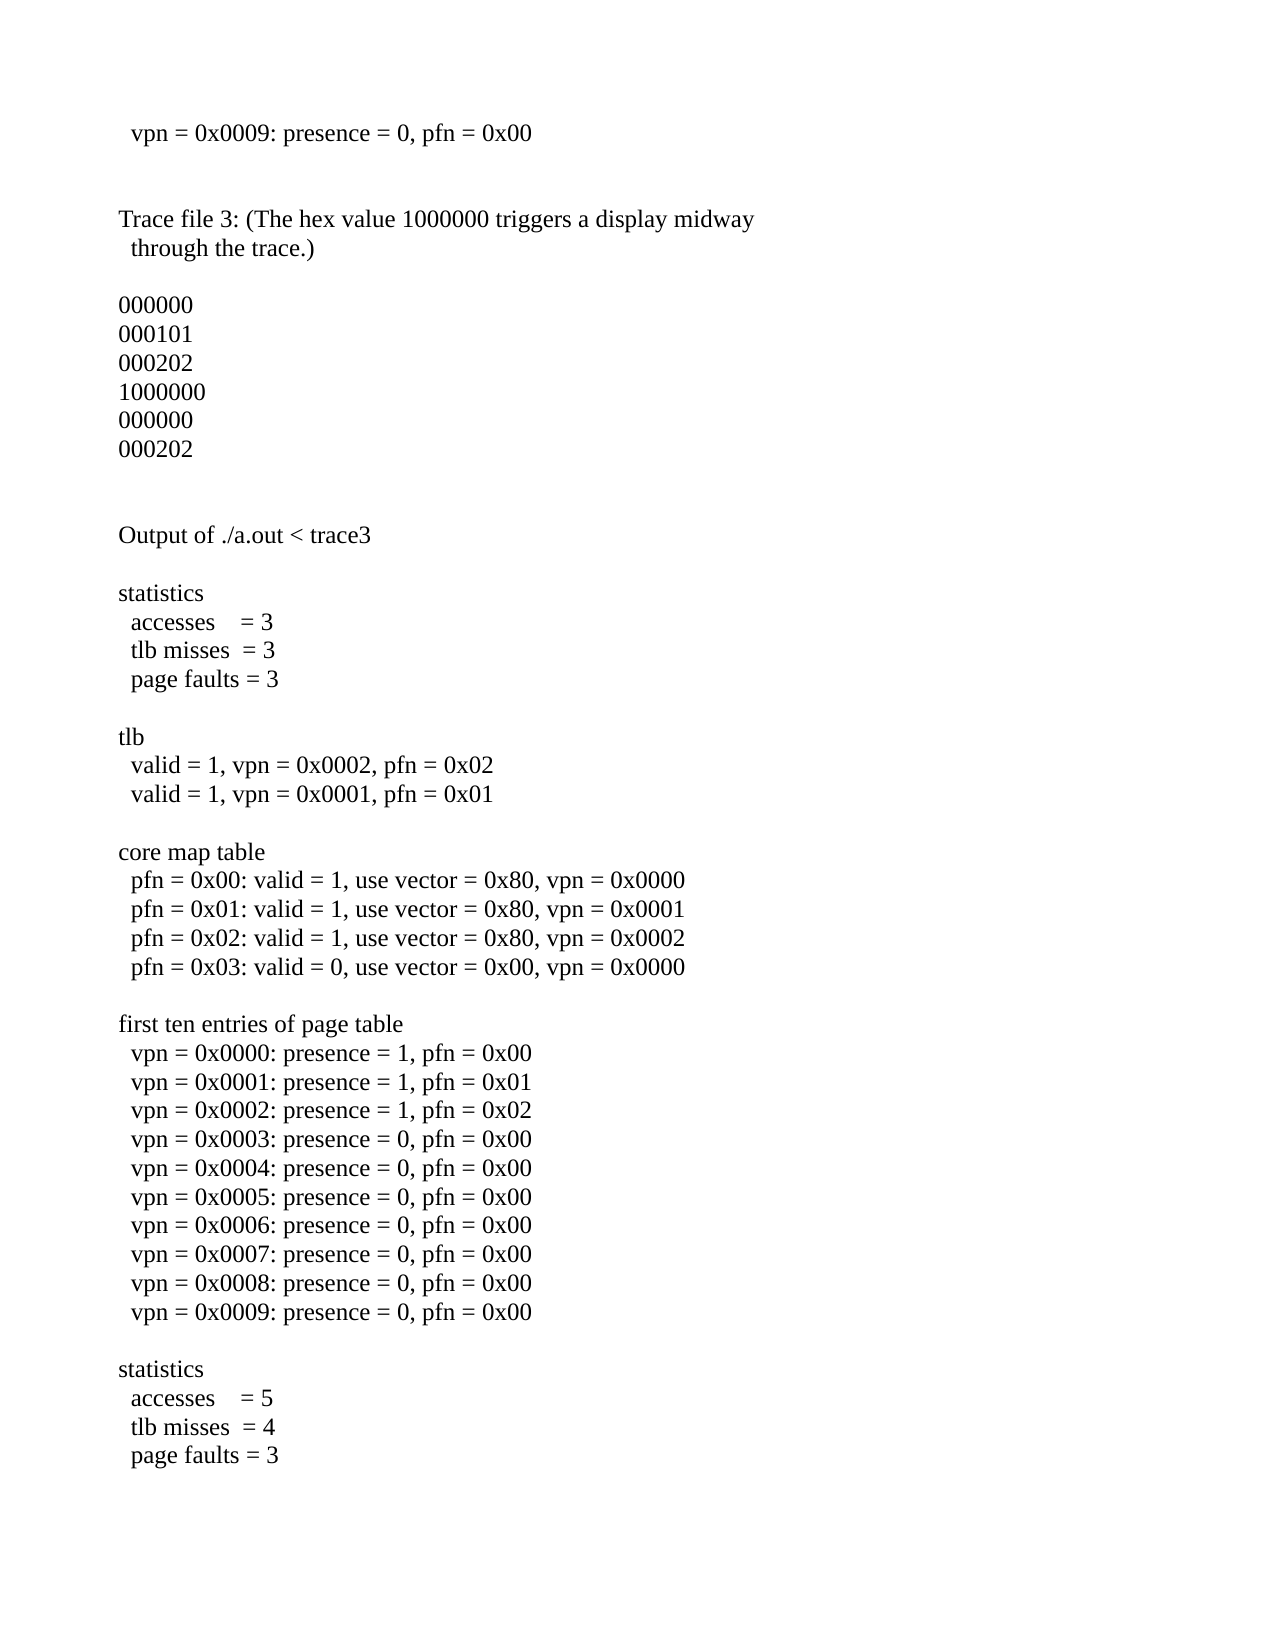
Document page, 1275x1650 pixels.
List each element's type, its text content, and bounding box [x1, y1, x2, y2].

text vpn = 0x0006: presence = 0, pfn = 0x00 [118, 1211, 1157, 1239]
text 1000000 [118, 377, 1157, 406]
text accesses = 5 [118, 1383, 1157, 1412]
text 000101 [118, 319, 1157, 348]
text page faults = 3 [118, 664, 1157, 693]
text 000000 [118, 406, 1157, 434]
text 000000 [118, 291, 1157, 319]
text statistics [118, 578, 1157, 607]
text vpn = 0x0005: presence = 0, pfn = 0x00 [118, 1182, 1157, 1211]
text pfn = 0x01: valid = 1, use vector = 0x80, vpn = 0x0001 [118, 894, 1157, 923]
text vpn = 0x0003: presence = 0, pfn = 0x00 [118, 1124, 1157, 1153]
text pfn = 0x00: valid = 1, use vector = 0x80, vpn = 0x0000 [118, 866, 1157, 894]
text core map table [118, 837, 1157, 866]
text vpn = 0x0009: presence = 0, pfn = 0x00 [118, 118, 1157, 147]
text vpn = 0x0008: presence = 0, pfn = 0x00 [118, 1268, 1157, 1297]
text vpn = 0x0004: presence = 0, pfn = 0x00 [118, 1153, 1157, 1182]
text 000202 [118, 434, 1157, 463]
text valid = 1, vpn = 0x0001, pfn = 0x01 [118, 779, 1157, 808]
text vpn = 0x0009: presence = 0, pfn = 0x00 [118, 1297, 1157, 1326]
text Output of ./a.out < trace3 [118, 521, 1157, 549]
text statistics [118, 1354, 1157, 1383]
text 000202 [118, 348, 1157, 377]
text pfn = 0x03: valid = 0, use vector = 0x00, vpn = 0x0000 [118, 952, 1157, 981]
text accesses = 3 [118, 607, 1157, 636]
text tlb [118, 722, 1157, 751]
text vpn = 0x0001: presence = 1, pfn = 0x01 [118, 1067, 1157, 1096]
text tlb misses = 3 [118, 636, 1157, 664]
text tlb misses = 4 [118, 1412, 1157, 1441]
text through the trace.) [118, 233, 1157, 262]
text page faults = 3 [118, 1441, 1157, 1469]
text Trace file 3: (The hex value 1000000 triggers a display midway [118, 204, 1157, 233]
text pfn = 0x02: valid = 1, use vector = 0x80, vpn = 0x0002 [118, 923, 1157, 952]
text vpn = 0x0002: presence = 1, pfn = 0x02 [118, 1096, 1157, 1124]
text vpn = 0x0007: presence = 0, pfn = 0x00 [118, 1239, 1157, 1268]
text valid = 1, vpn = 0x0002, pfn = 0x02 [118, 751, 1157, 779]
text first ten entries of page table [118, 1009, 1157, 1038]
text vpn = 0x0000: presence = 1, pfn = 0x00 [118, 1038, 1157, 1067]
